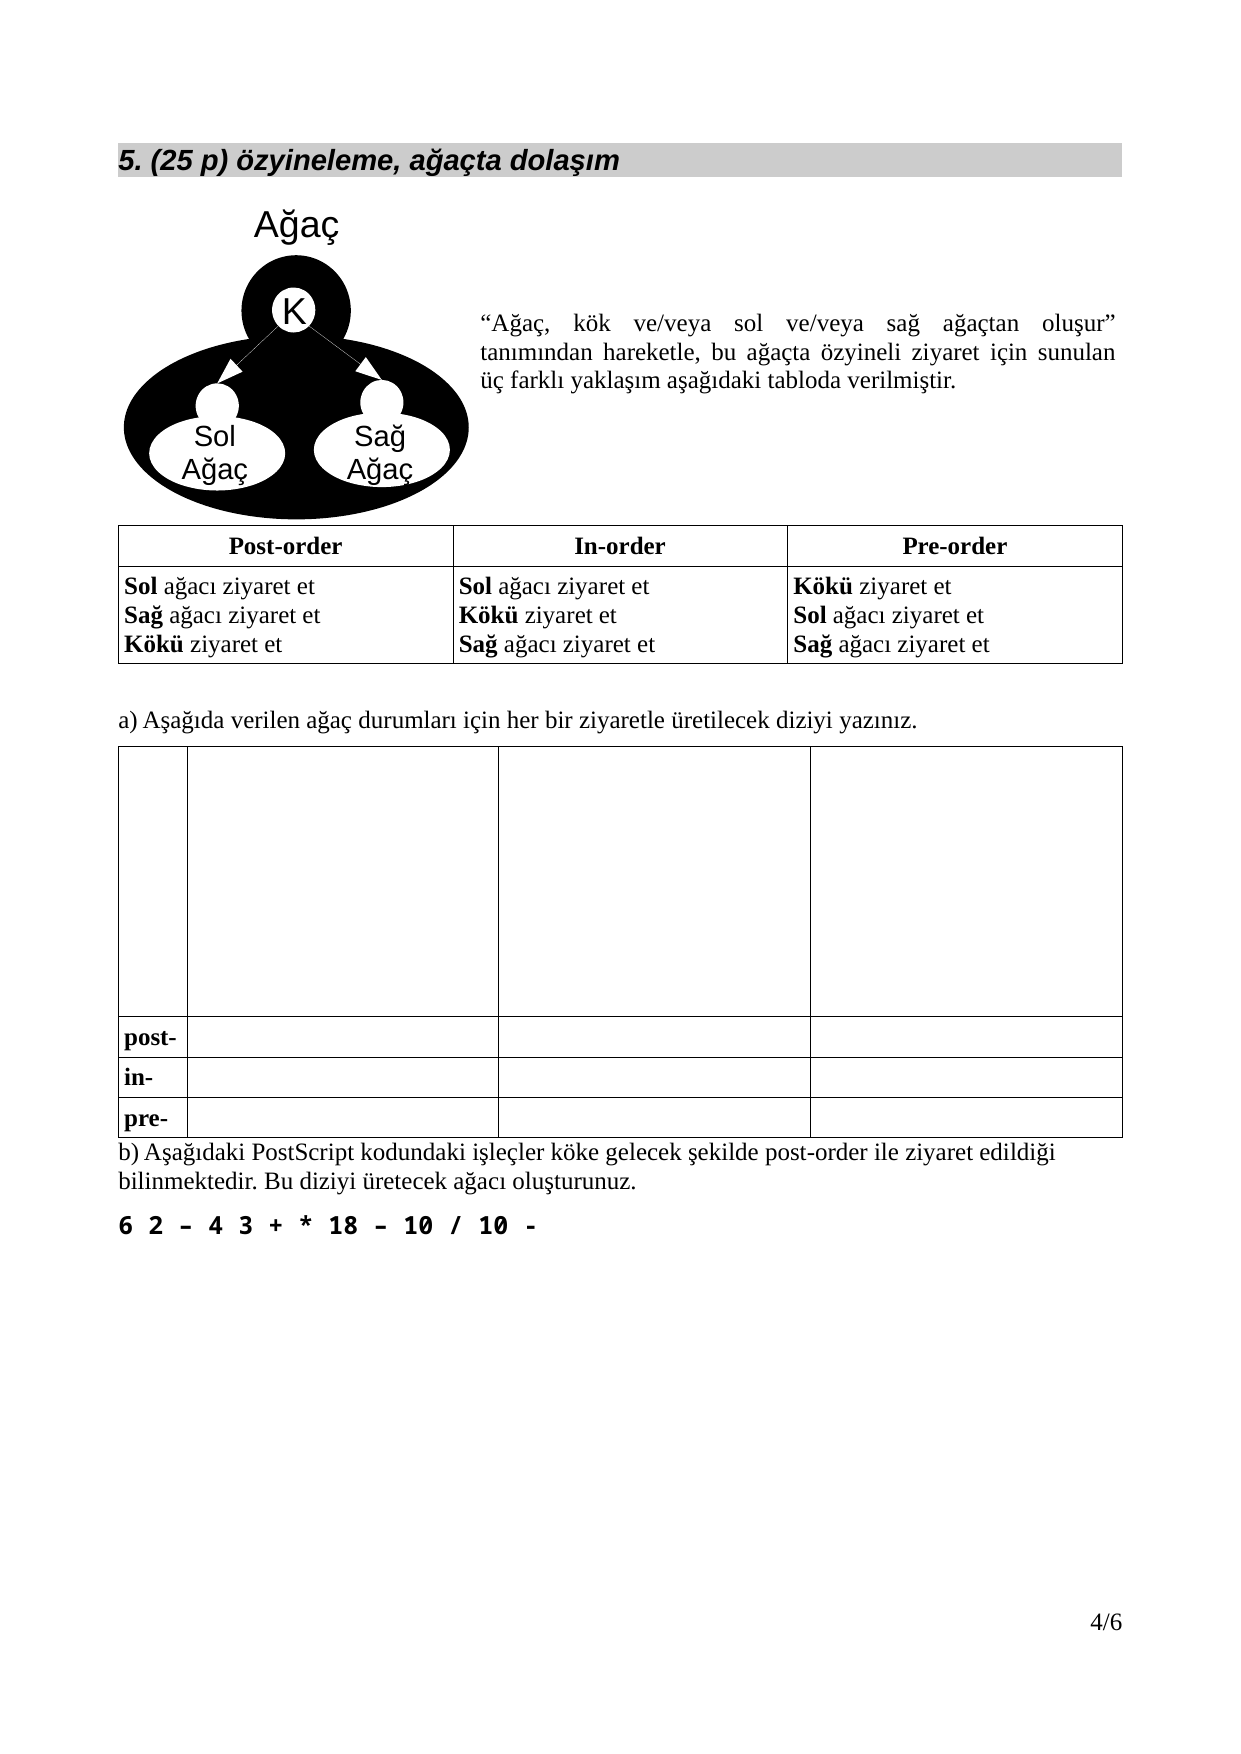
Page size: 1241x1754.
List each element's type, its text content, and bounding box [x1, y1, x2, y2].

text b) Aşağıdaki PostScript kodundaki işleçler köke gelecek şekilde post-order ile ziyaret edildiği bilinmektedir. Bu diziyi üretecek ağacı oluşturunuz. [118, 1138, 1122, 1195]
table_header [811, 747, 1122, 1016]
table_header Post-order [119, 526, 453, 566]
table_header In-order [454, 526, 787, 566]
table_cell [811, 1098, 1122, 1137]
table_header [119, 747, 187, 1016]
table_cell Sol ağacı ziyaret et Kökü ziyaret et Sağ ağacı ziyaret et [454, 567, 787, 663]
table_cell [188, 1058, 498, 1097]
table_cell Kökü ziyaret et Sol ağacı ziyaret et Sağ ağacı ziyaret et [788, 567, 1122, 663]
table_cell pre- [119, 1098, 187, 1137]
table_cell [188, 1017, 498, 1057]
subtitle 5. (25 p) özyineleme, ağaçta dolaşım [118, 143, 1122, 177]
table_cell Sol ağacı ziyaret et Sağ ağacı ziyaret et Kökü ziyaret et [119, 567, 453, 663]
table_cell [499, 1098, 810, 1137]
table_cell [811, 1058, 1122, 1097]
table_header [499, 747, 810, 1016]
table_header [188, 747, 498, 1016]
table_header “Ağaç, kök ve/veya sol ve/veya sağ ağaçtan oluşur” tanımından hareketle, bu ağaçta özyineli ziyaret için sunulan üç farklı yaklaşım aşağıdaki tabloda verilmiştir. [474, 189, 1122, 525]
text a) Aşağıda verilen ağaç durumları için her bir ziyaretle üretilecek diziyi yazınız. [118, 705, 1122, 733]
table_header Pre-order [788, 526, 1122, 566]
table_cell post- [119, 1017, 187, 1057]
table_cell [188, 1098, 498, 1137]
table_cell [499, 1017, 810, 1057]
table_cell [499, 1058, 810, 1097]
text 6 2 – 4 3 + * 18 – 10 / 10 - [118, 1207, 1122, 1241]
table_header [118, 189, 474, 525]
table_cell in- [119, 1058, 187, 1097]
table_cell [811, 1017, 1122, 1057]
